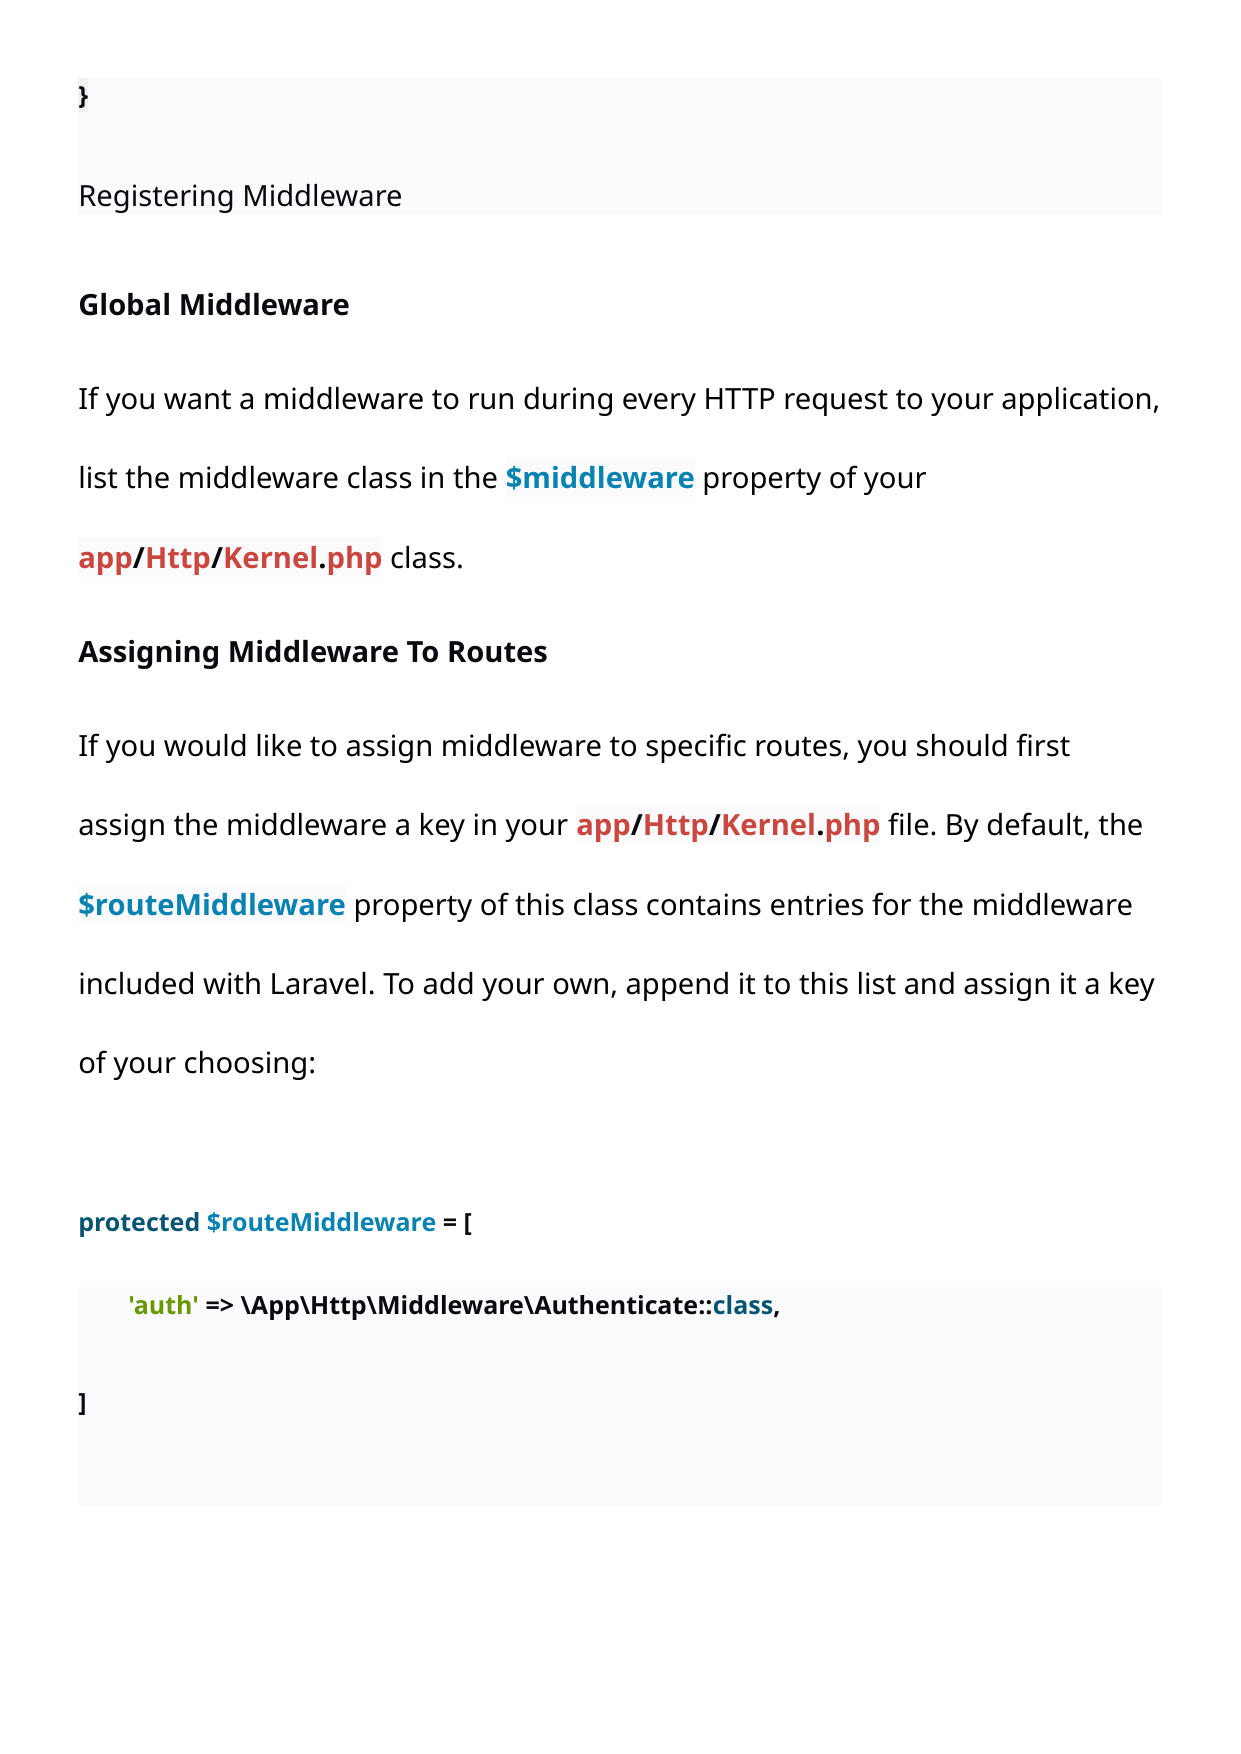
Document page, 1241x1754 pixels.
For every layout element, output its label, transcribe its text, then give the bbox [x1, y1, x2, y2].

text ] [78, 1385, 1162, 1419]
text If you want a middleware to run during every HTTP request to your application, list the middleware class in the $middleware property of your app/Http/Kernel.php class. [78, 378, 1162, 577]
subtitle Registering Middleware [78, 176, 1162, 215]
text If you would like to assign middleware to specific routes, you should first assign the middleware a key in your app/Http/Kernel.php file. By default, the $routeMiddleware property of this class contains entries for the middleware included with Laravel. To add your own, append it to this list and assign it a key of your choosing: [78, 725, 1162, 1082]
text 'auth' => \App\Http\Middleware\Authenticate::class, [78, 1287, 1162, 1321]
subtitle Assigning Middleware To Routes [78, 631, 1162, 671]
subtitle Global Middleware [78, 284, 1162, 324]
text protected $routeMiddleware = [ [78, 1137, 1162, 1239]
text } [78, 78, 1162, 112]
